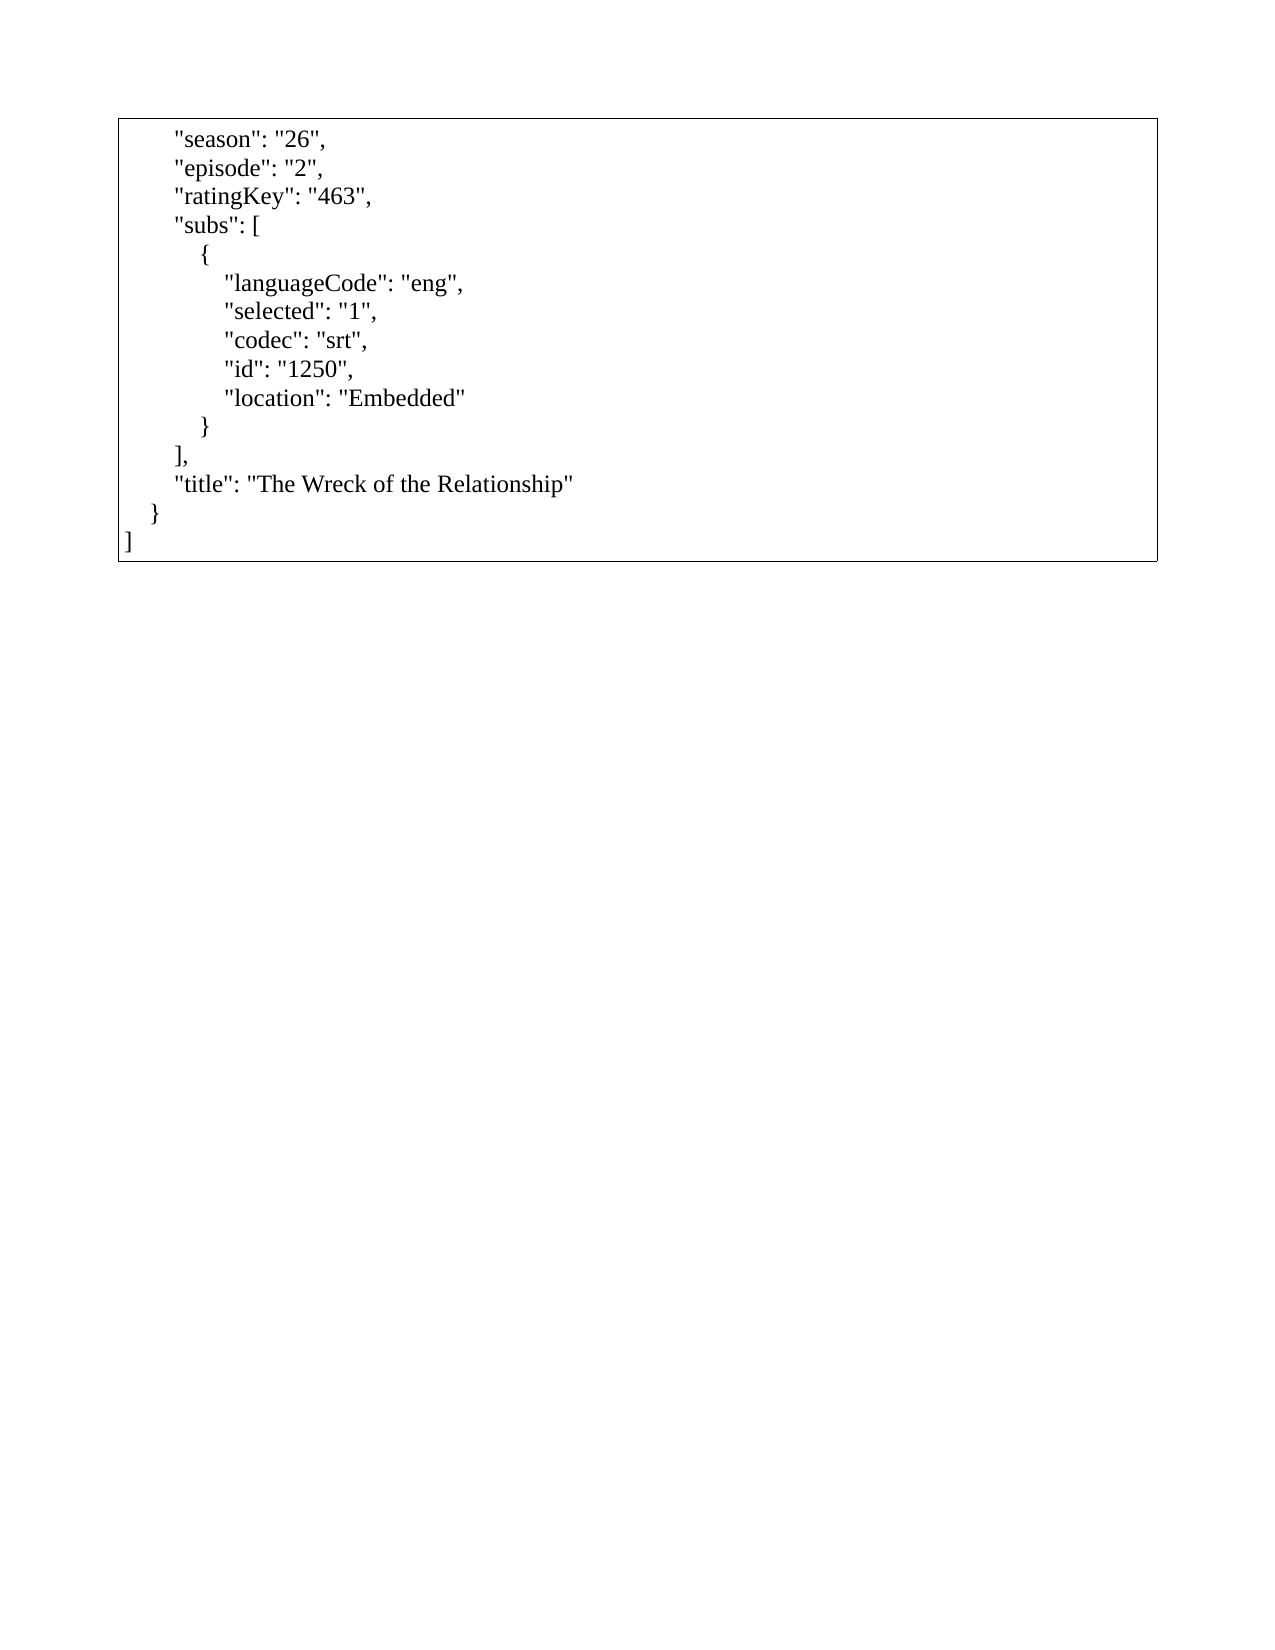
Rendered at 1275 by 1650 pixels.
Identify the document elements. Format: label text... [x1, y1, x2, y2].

table_header "season": "26", "episode": "2", "ratingKey": "463", "subs": [ { "languageCode": "eng", "selected": "1", "codec": "srt", "id": "1250", "location": "Embedded" } ], "title": "The Wreck of the Relationship" } ] [119, 119, 1157, 561]
